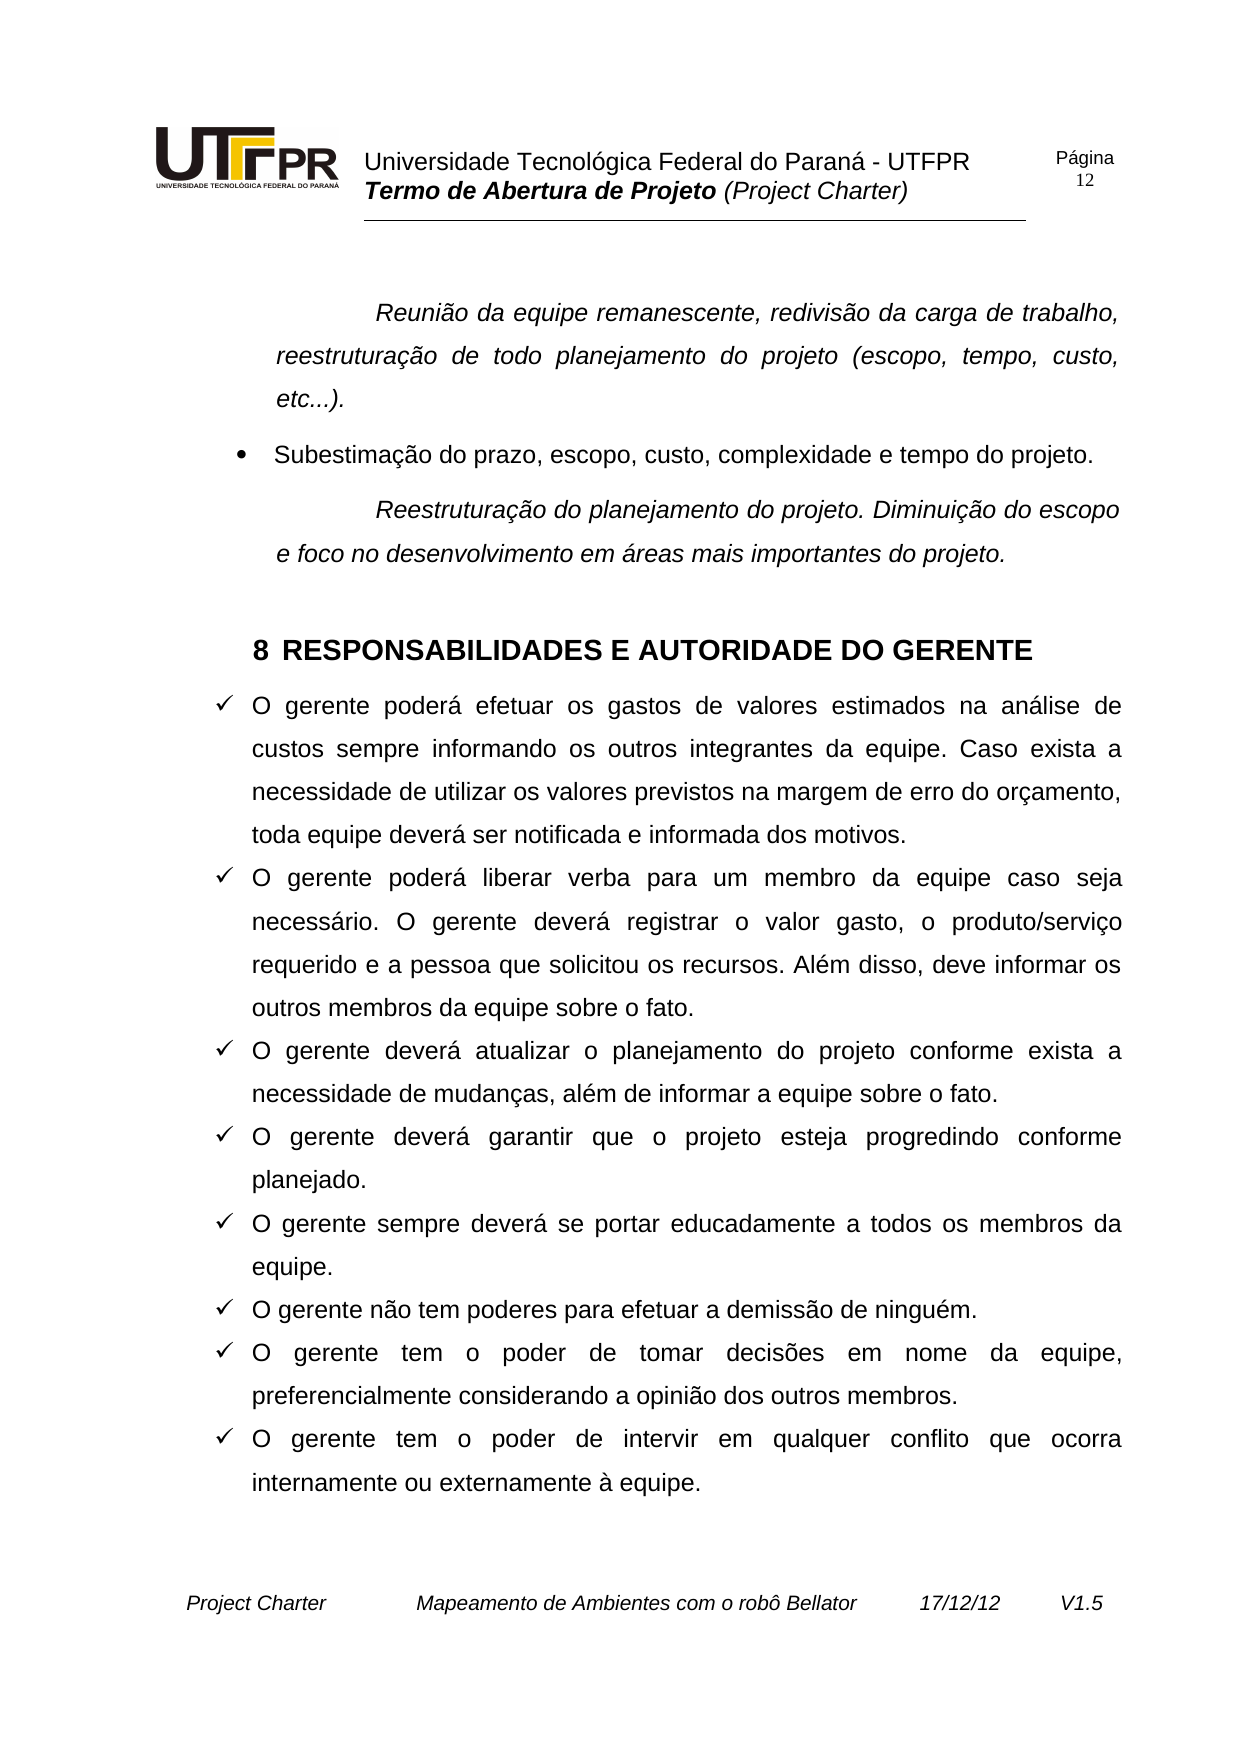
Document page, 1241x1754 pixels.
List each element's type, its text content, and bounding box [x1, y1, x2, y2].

list O gerente poderá liberar verba para um membro da equipe caso seja necessário. O gerente deverá registrar o valor gasto, o produto/serviço requerido e a pessoa que solicitou os recursos. Além disso, deve informar os outros membros da equipe sobre o fato. [214, 863, 1123, 1021]
text Reestruturação do planejamento do projeto. Diminuição do escopo e foco no desenvolvimento em áreas mais importantes do projeto. [276, 496, 1123, 567]
list O gerente tem o poder de tomar decisões em nome da equipe, preferencialmente considerando a opinião dos outros membros. [214, 1338, 1123, 1410]
list O gerente deverá garantir que o projeto esteja progredindo conforme planejado. [214, 1122, 1123, 1194]
list O gerente tem o poder de intervir em qualquer conflito que ocorra internamente ou externamente à equipe. [214, 1424, 1123, 1496]
list O gerente não tem poderes para efetuar a demissão de ninguém. [214, 1295, 1123, 1324]
list O gerente sempre deverá se portar educadamente a todos os membros da equipe. [214, 1208, 1123, 1281]
list O gerente poderá efetuar os gastos de valores estimados na análise de custos sempre informando os outros integrantes da equipe. Caso exista a necessidade de utilizar os valores previstos na margem de erro do orçamento, toda equipe deverá ser notificada e informada dos motivos. [214, 691, 1123, 849]
subtitle Responsabilidades e Autoridade do Gerente [236, 633, 1123, 667]
list O gerente deverá atualizar o planejamento do projeto conforme exista a necessidade de mudanças, além de informar a equipe sobre o fato. [214, 1036, 1123, 1108]
picture [155, 127, 339, 189]
list Subestimação do prazo, escopo, custo, complexidade e tempo do projeto. [237, 440, 1123, 469]
text Reunião da equipe remanescente, redivisão da carga de trabalho, reestruturação de todo planejamento do projeto (escopo, tempo, custo, etc...). [276, 298, 1123, 413]
